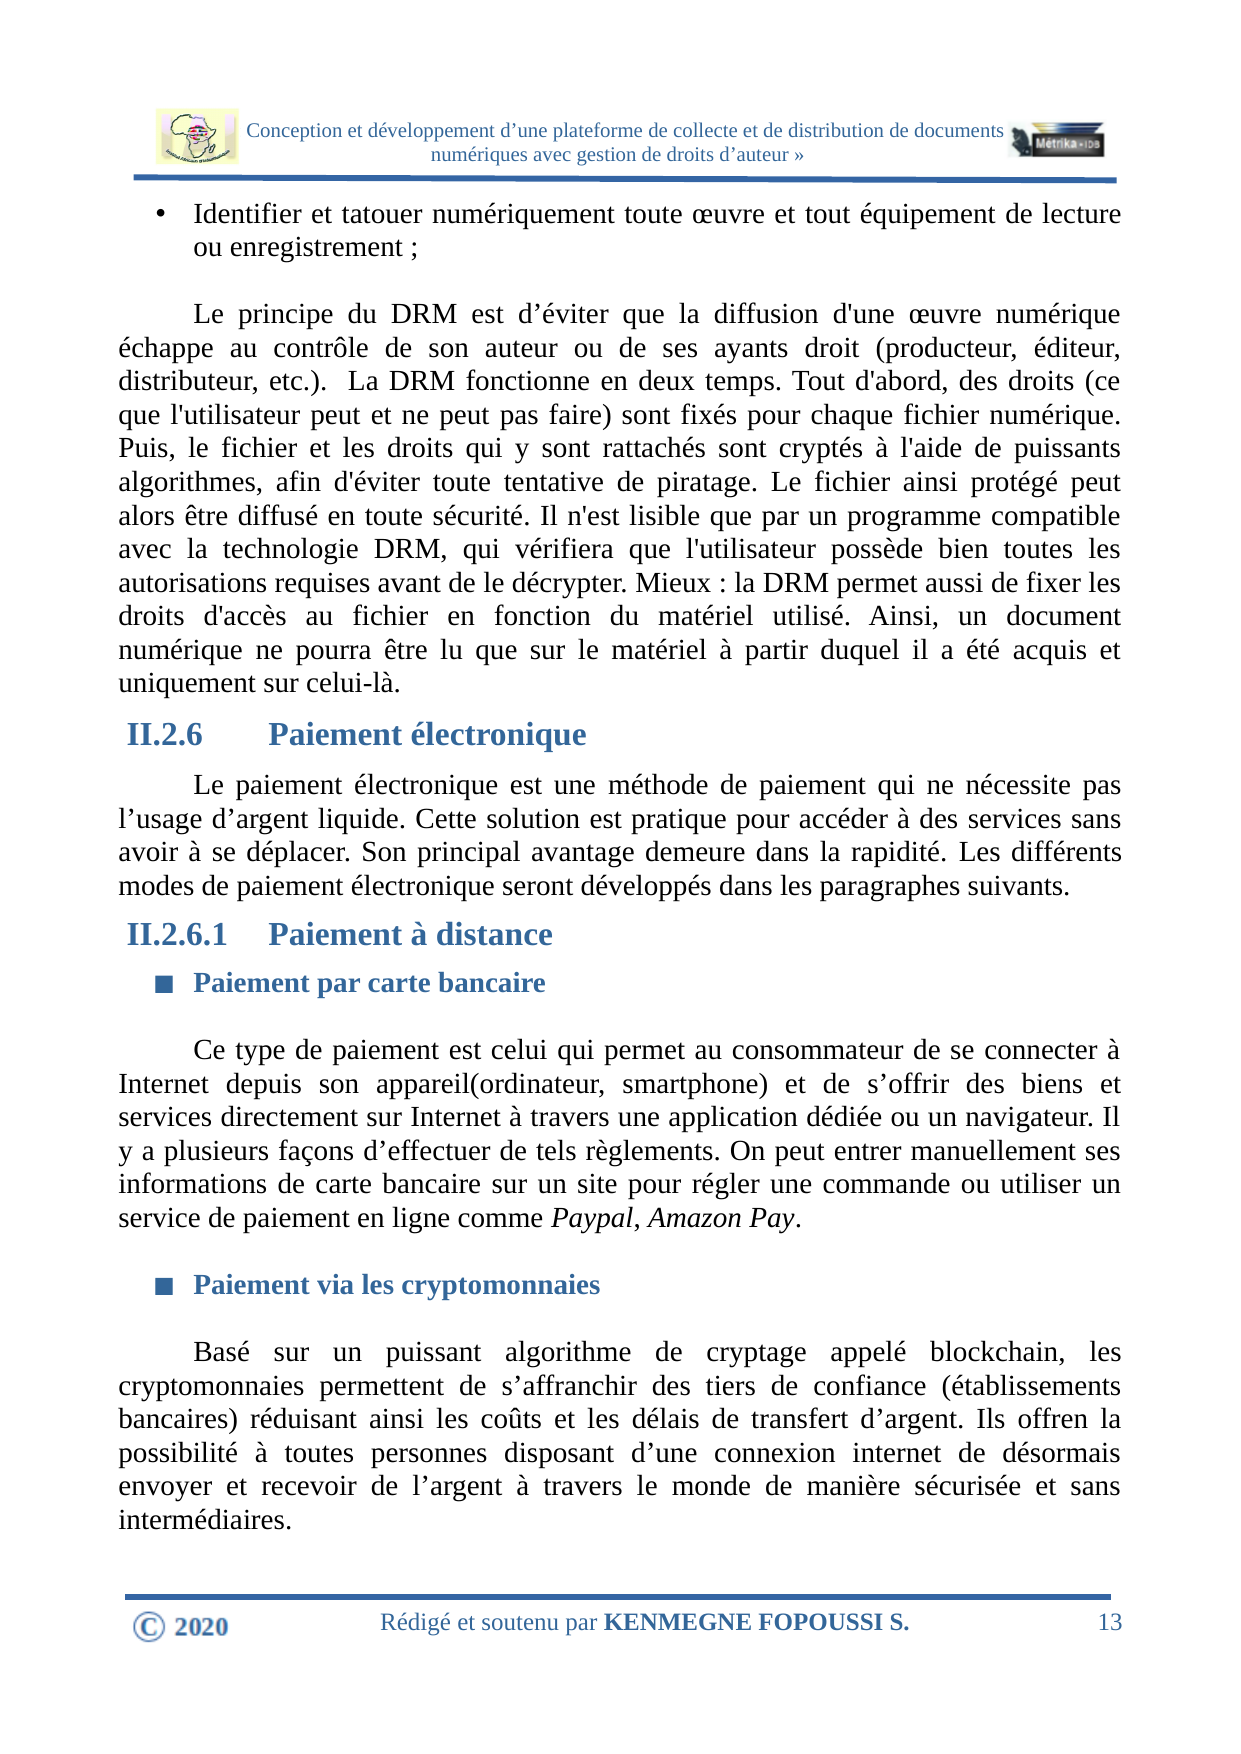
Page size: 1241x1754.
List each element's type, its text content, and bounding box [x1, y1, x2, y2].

picture [126, 1604, 231, 1647]
text Basé sur un puissant algorithme de cryptage appelé blockchain, les cryptomonnaies permettent de s’affranchir des tiers de confiance (établissements bancaires) réduisant ainsi les coûts et les délais de transfert d’argent. Ils offren la possibilité à toutes personnes disposant d’une connexion internet de désormais envoyer et recevoir de l’argent à travers le monde de manière sécurisée et sans intermédiaires. [118, 1334, 1122, 1535]
picture [154, 107, 241, 166]
list Paiement par carte bancaire [156, 965, 1122, 999]
text Le paiement électronique est une méthode de paiement qui ne nécessite pas l’usage d’argent liquide. Cette solution est pratique pour accéder à des services sans avoir à se déplacer. Son principal avantage demeure dans la rapidité. Les différents modes de paiement électronique seront développés dans les paragraphes suivants. [118, 767, 1122, 901]
list Identifier et tatouer numériquement toute œuvre et tout équipement de lecture ou enregistrement ; [156, 196, 1122, 263]
subtitle Paiement électronique [118, 714, 1122, 752]
subtitle Paiement à distance [118, 914, 1122, 952]
list Paiement via les cryptomonnaies [156, 1267, 1122, 1301]
text Le principe du DRM est d’éviter que la diffusion d'une œuvre numérique échappe au contrôle de son auteur ou de ses ayants droit (producteur, éditeur, distributeur, etc.). La DRM fonctionne en deux temps. Tout d'abord, des droits (ce que l'utilisateur peut et ne peut pas faire) sont fixés pour chaque fichier numérique. Puis, le fichier et les droits qui y sont rattachés sont cryptés à l'aide de puissants algorithmes, afin d'éviter toute tentative de piratage. Le fichier ainsi protégé peut alors être diffusé en toute sécurité. Il n'est lisible que par un programme compatible avec la technologie DRM, qui vérifiera que l'utilisateur possède bien toutes les autorisations requises avant de le décrypter. Mieux : la DRM permet aussi de fixer les droits d'accès au fichier en fonction du matériel utilisé. Ainsi, un document numérique ne pourra être lu que sur le matériel à partir duquel il a été acquis et uniquement sur celui-là. [118, 296, 1122, 699]
picture [1003, 116, 1109, 160]
text Ce type de paiement est celui qui permet au consommateur de se connecter à Internet depuis son appareil(ordinateur, smartphone) et de s’offrir des biens et services directement sur Internet à travers une application dédiée ou un navigateur. Il y a plusieurs façons d’effectuer de tels règlements. On peut entrer manuellement ses informations de carte bancaire sur un site pour régler une commande ou utiliser un service de paiement en ligne comme Paypal, Amazon Pay. [118, 1032, 1122, 1233]
